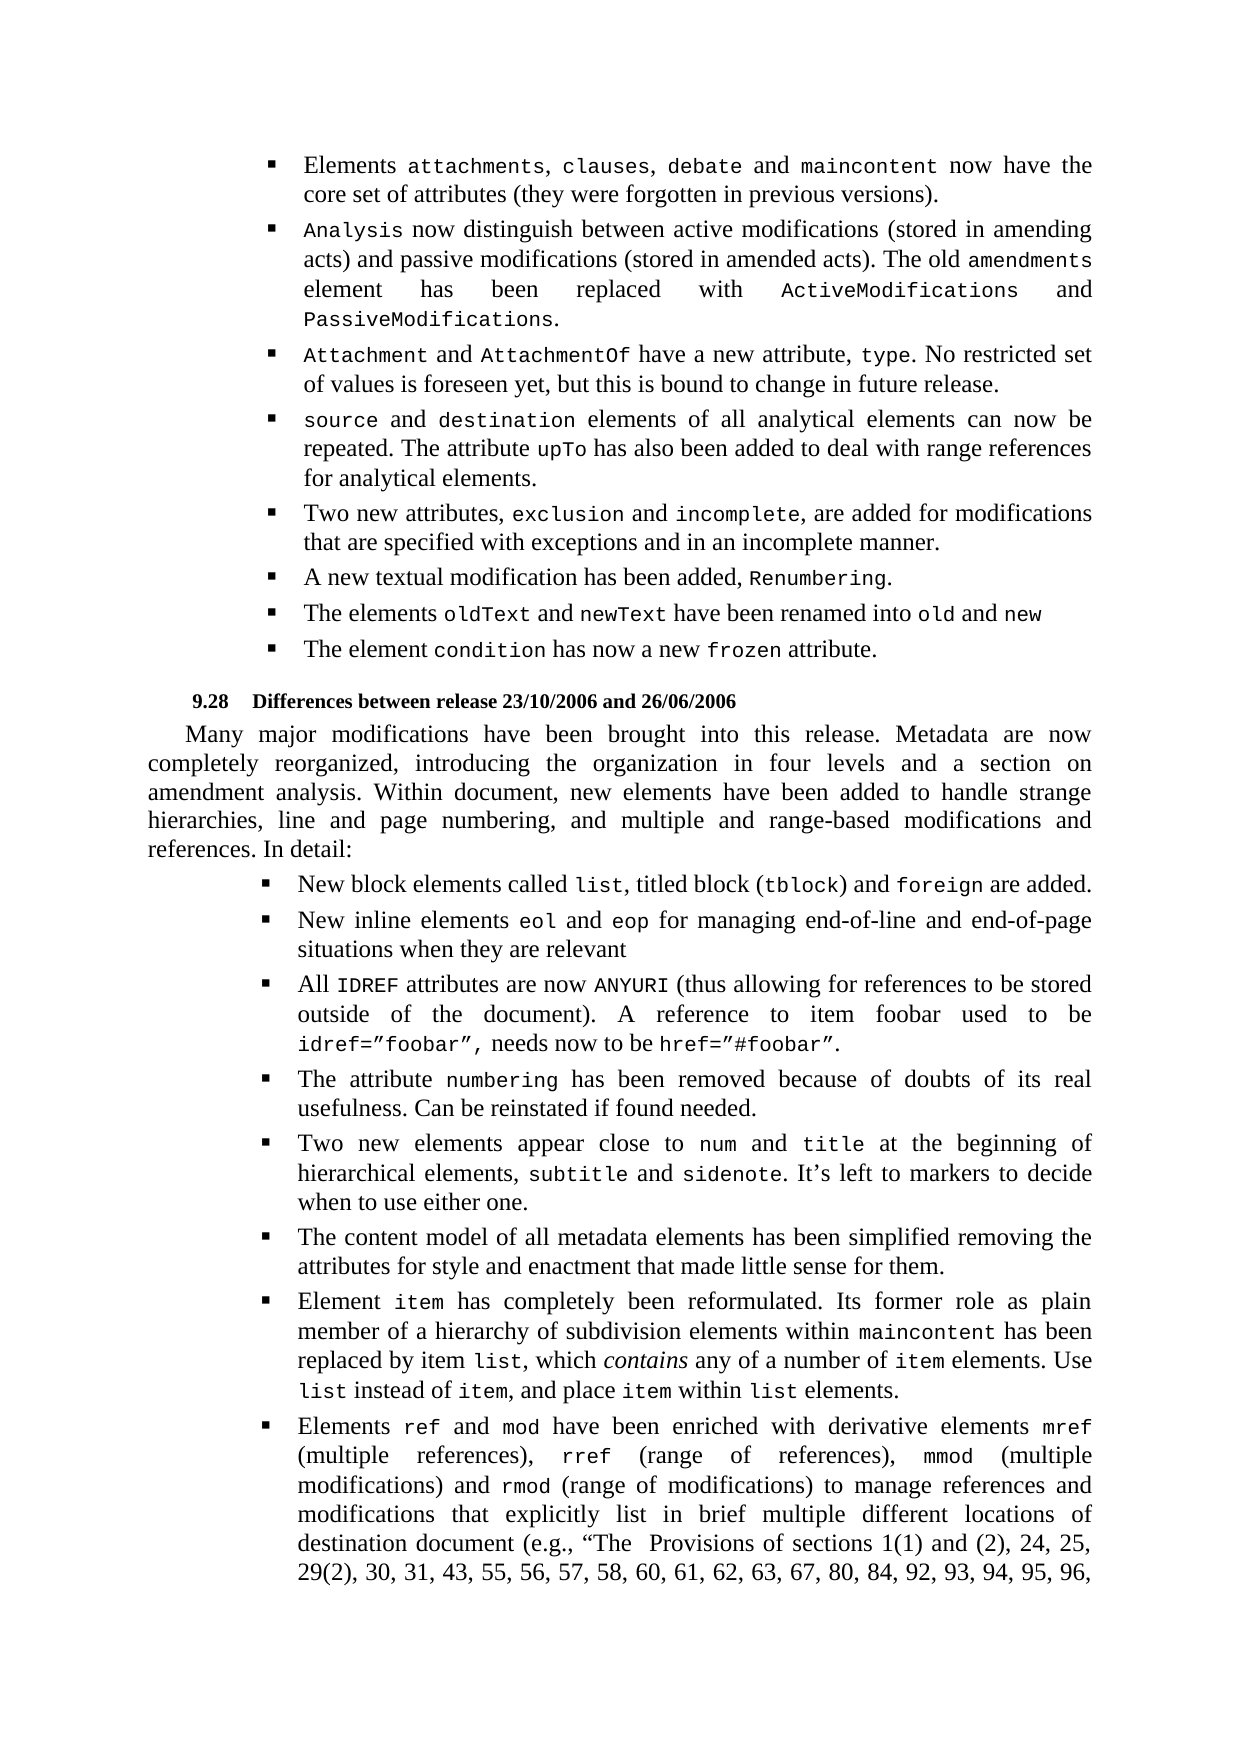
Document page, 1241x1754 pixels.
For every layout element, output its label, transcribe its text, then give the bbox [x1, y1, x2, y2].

list All IDREF attributes are now ANYURI (thus allowing for references to be stored outside of the document). A reference to item foobar used to be idref=”foobar”, needs now to be href=”#foobar”. [260, 969, 1092, 1057]
text Many major modifications have been brought into this release. Metadata are now completely reorganized, introducing the organization in four levels and a section on amendment analysis. Within document, new elements have been added to handle strange hierarchies, line and page numbering, and multiple and range-based modifications and references. In detail: [148, 719, 1092, 863]
list The elements oldText and newText have been renamed into old and new [266, 598, 1092, 628]
list New block elements called list, titled block (tblock) and foreign are added. [260, 869, 1092, 899]
list Two new elements appear close to num and title at the beginning of hierarchical elements, subtitle and sidenote. It’s left to markers to decide when to use either one. [260, 1128, 1092, 1216]
subtitle Differences between release 23/10/2006 and 26/06/2006 [192, 689, 1092, 713]
list Elements attachments, clauses, debate and maincontent now have the core set of attributes (they were forgotten in previous versions). [266, 150, 1092, 208]
list Attachment and AttachmentOf have a new attribute, type. No restricted set of values is foreseen yet, but this is bound to change in future release. [266, 339, 1092, 397]
list Elements ref and mod have been enriched with derivative elements mref (multiple references), rref (range of references), mmod (multiple modifications) and rmod (range of modifications) to manage references and modifications that explicitly list in brief multiple different locations of destination document (e.g., “The Provisions of sections 1(1) and (2), 24, 25, 29(2), 30, 31, 43, 55, 56, 57, 58, 60, 61, 62, 63, 67, 80, 84, 92, 93, 94, 95, 96, [260, 1411, 1092, 1586]
list The content model of all metadata elements has been simplified removing the attributes for style and enactment that made little sense for them. [260, 1222, 1092, 1280]
list The element condition has now a new frozen attribute. [266, 634, 1092, 664]
list New inline elements eol and eop for managing end-of-line and end-of-page situations when they are relevant [260, 905, 1092, 963]
list The attribute numbering has been removed because of doubts of its real usefulness. Can be reinstated if found needed. [260, 1064, 1092, 1122]
list Element item has completely been reformulated. Its former role as plain member of a hierarchy of subdivision elements within maincontent has been replaced by item list, which contains any of a number of item elements. Use list instead of item, and place item within list elements. [260, 1286, 1092, 1404]
list Analysis now distinguish between active modifications (stored in amending acts) and passive modifications (stored in amended acts). The old amendments element has been replaced with ActiveModifications and PassiveModifications. [266, 214, 1092, 333]
list source and destination elements of all analytical elements can now be repeated. The attribute upTo has also been added to deal with range references for analytical elements. [266, 404, 1092, 492]
list A new textual modification has been added, Renumbering. [266, 562, 1092, 592]
list Two new attributes, exclusion and incomplete, are added for modifications that are specified with exceptions and in an incomplete manner. [266, 498, 1092, 556]
